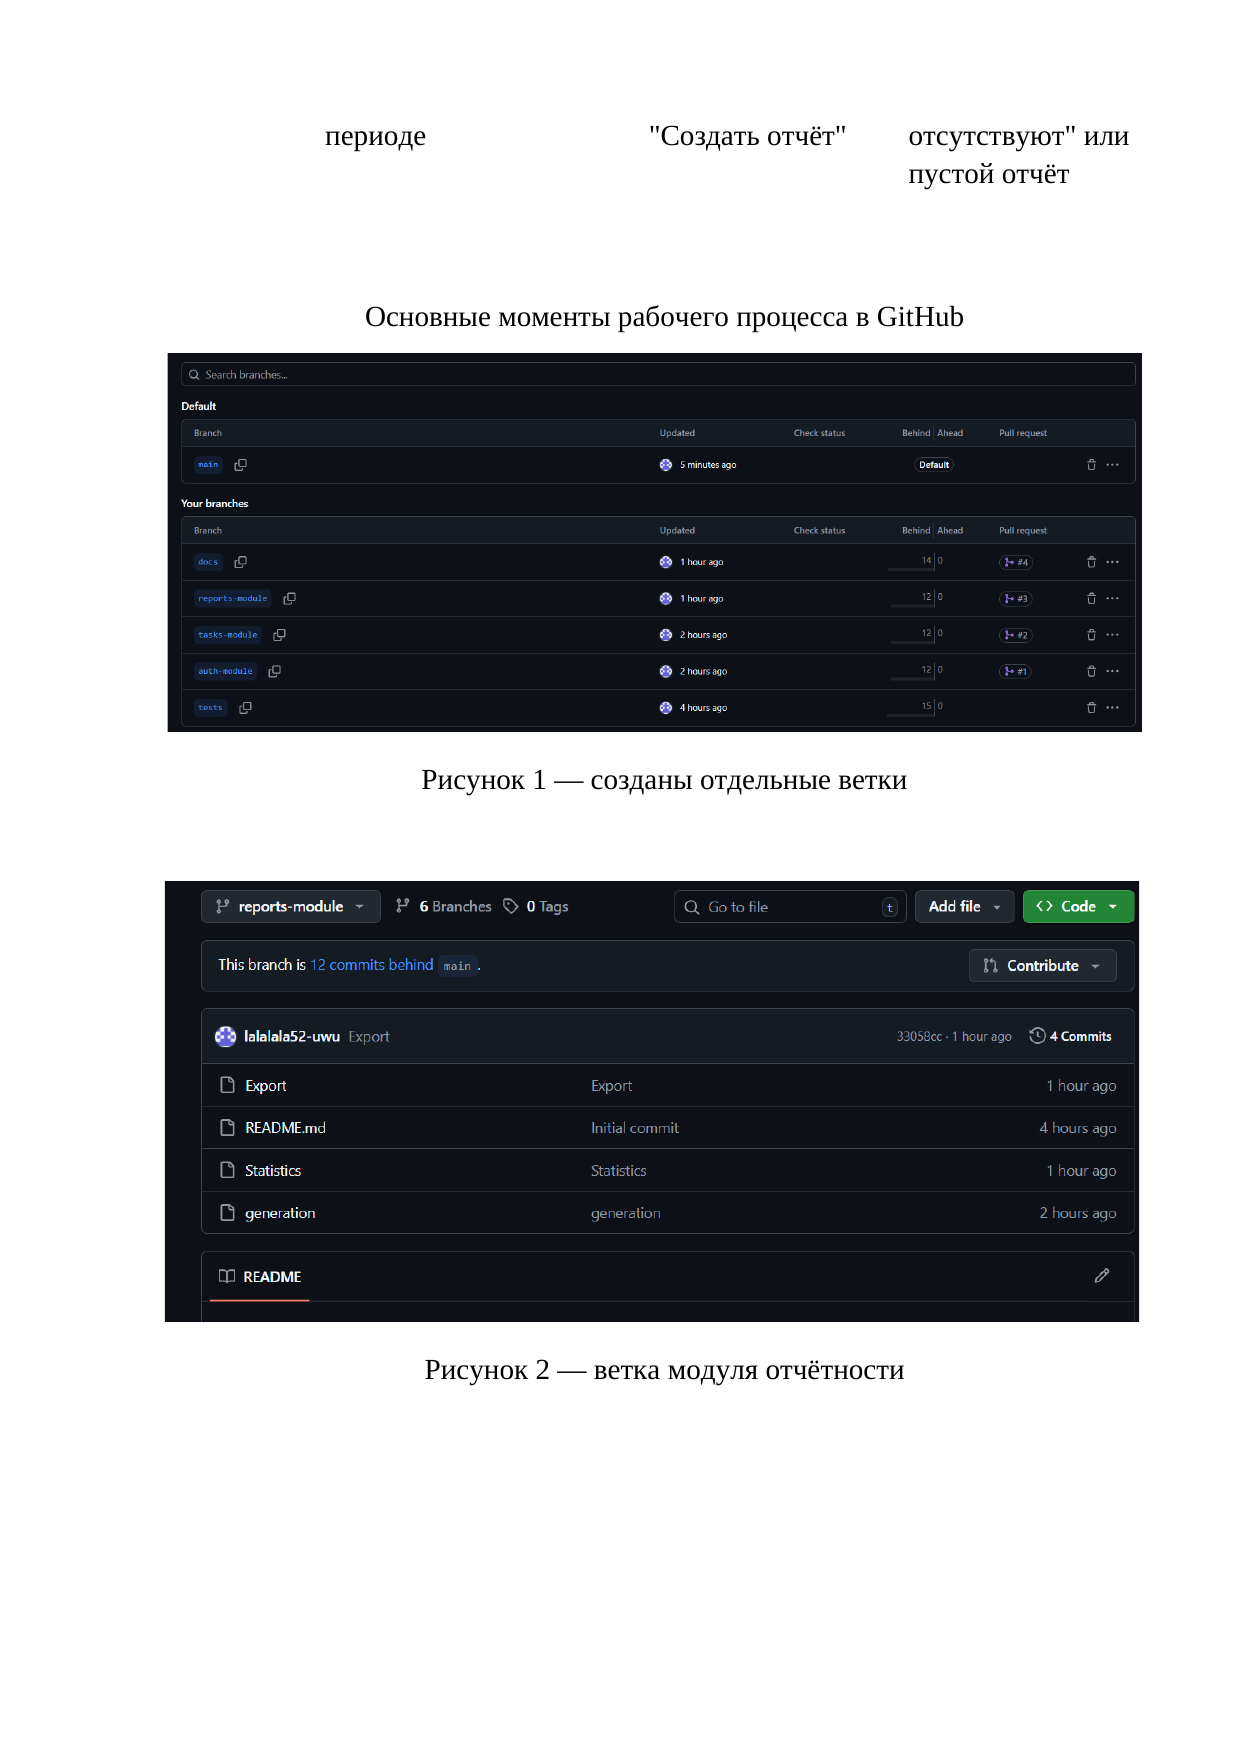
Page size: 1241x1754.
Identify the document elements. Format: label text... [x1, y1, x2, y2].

text Рисунок 2 — ветка модуля отчётности [177, 881, 1152, 1386]
text Рисунок 1 — созданы отдельные ветки [177, 359, 1152, 796]
table_cell отсутствуют" или пустой отчёт [908, 118, 1199, 216]
picture [167, 353, 1142, 732]
text Основные моменты рабочего процесса в GitHub [177, 299, 1152, 333]
table_cell [147, 118, 325, 216]
table_cell периоде [325, 118, 648, 216]
picture [164, 881, 1140, 1322]
table_cell "Создать отчёт" [649, 118, 908, 216]
